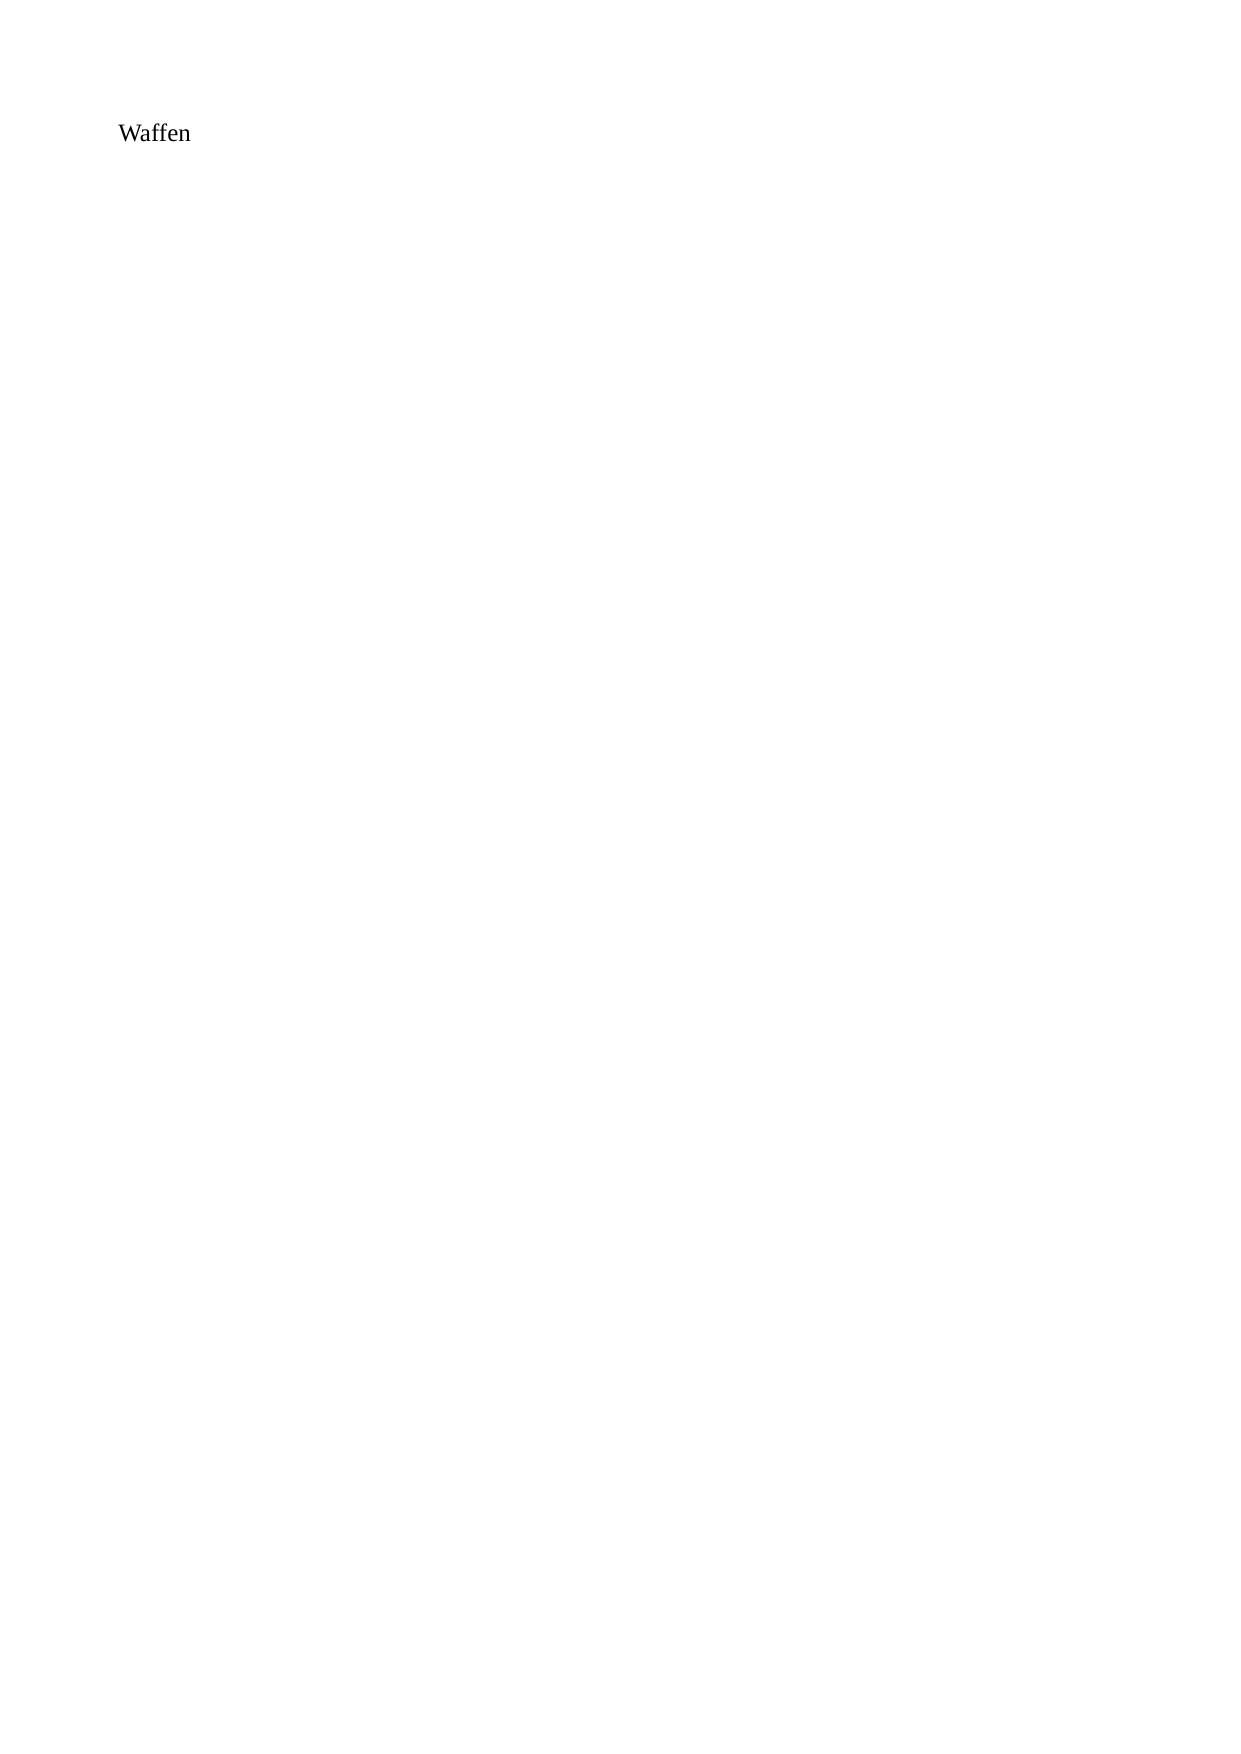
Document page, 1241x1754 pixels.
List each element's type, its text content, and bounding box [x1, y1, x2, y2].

text Waffen [118, 118, 1122, 147]
